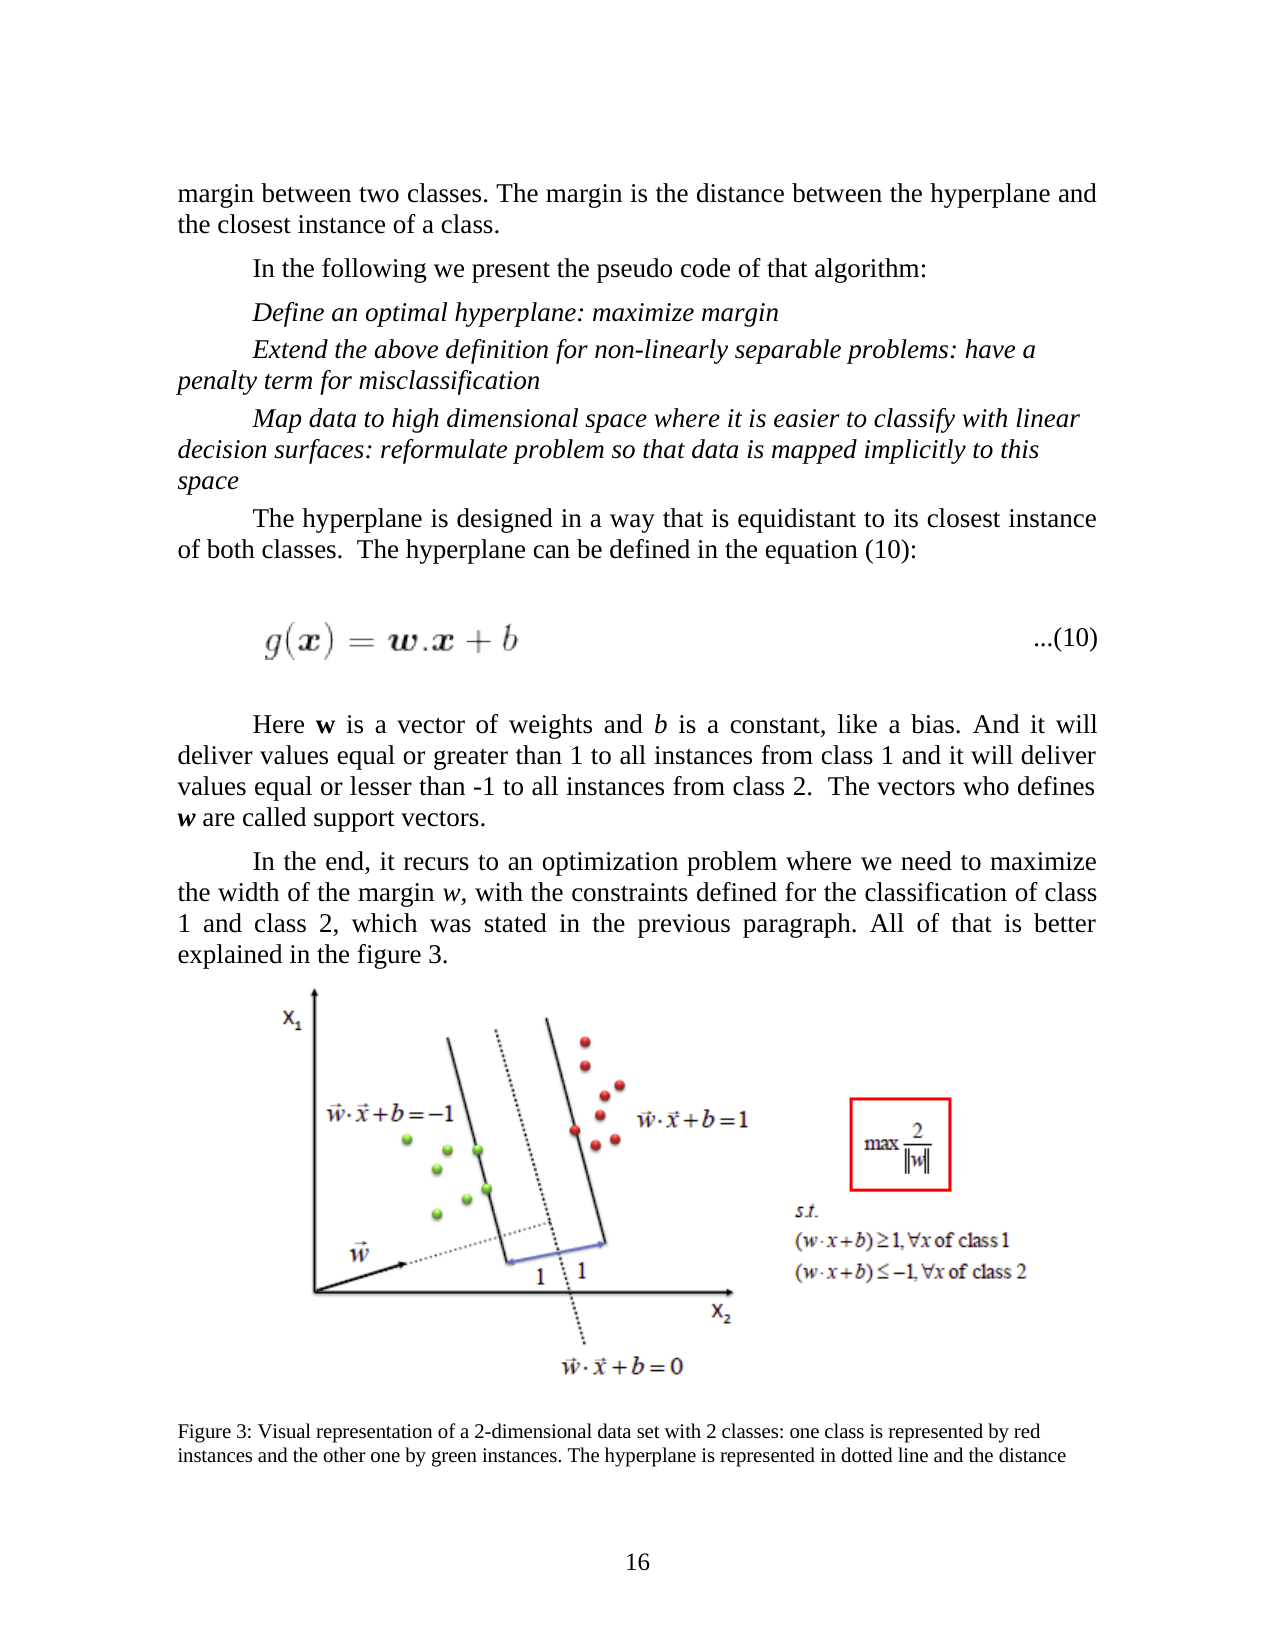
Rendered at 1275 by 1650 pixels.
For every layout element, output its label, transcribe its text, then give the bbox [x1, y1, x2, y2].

text Here w is a vector of weights and b is a constant, like a bias. And it will deliver values equal or greater than 1 to all instances from class 1 and it will deliver values equal or lesser than -1 to all instances from class 2. The vectors who defines w are called support vectors. [177, 708, 1098, 832]
text The hyperplane is designed in a way that is equidistant to its closest instance of both classes. The hyperplane can be defined in the equation (10): [177, 502, 1098, 564]
text ...(10) [177, 621, 1098, 652]
text In the following we present the pseudo code of that algorithm: [177, 252, 1098, 283]
text margin between two classes. The margin is the distance between the hyperplane and the closest instance of a class. [177, 177, 1098, 239]
text Define an optimal hyperplane: maximize margin [177, 296, 1098, 327]
text Map data to high dimensional space where it is easier to classify with linear decision surfaces: reformulate problem so that data is mapped implicitly to this space [177, 402, 1098, 496]
picture [265, 622, 519, 660]
picture [272, 972, 1046, 1406]
text In the end, it recurs to an optimization problem where we need to maximize the width of the margin w, with the constraints defined for the classification of class 1 and class 2, which was stated in the previous paragraph. All of that is better explained in the figure 3. [177, 845, 1098, 969]
text Extend the above definition for non-linearly separable problems: have a penalty term for misclassification [177, 333, 1098, 396]
text Figure 3: Visual representation of a 2-dimensional data set with 2 classes: one class is represented by red instances and the other one by green instances. The hyperplane is represented in dotted line and the distance [177, 1418, 1098, 1467]
